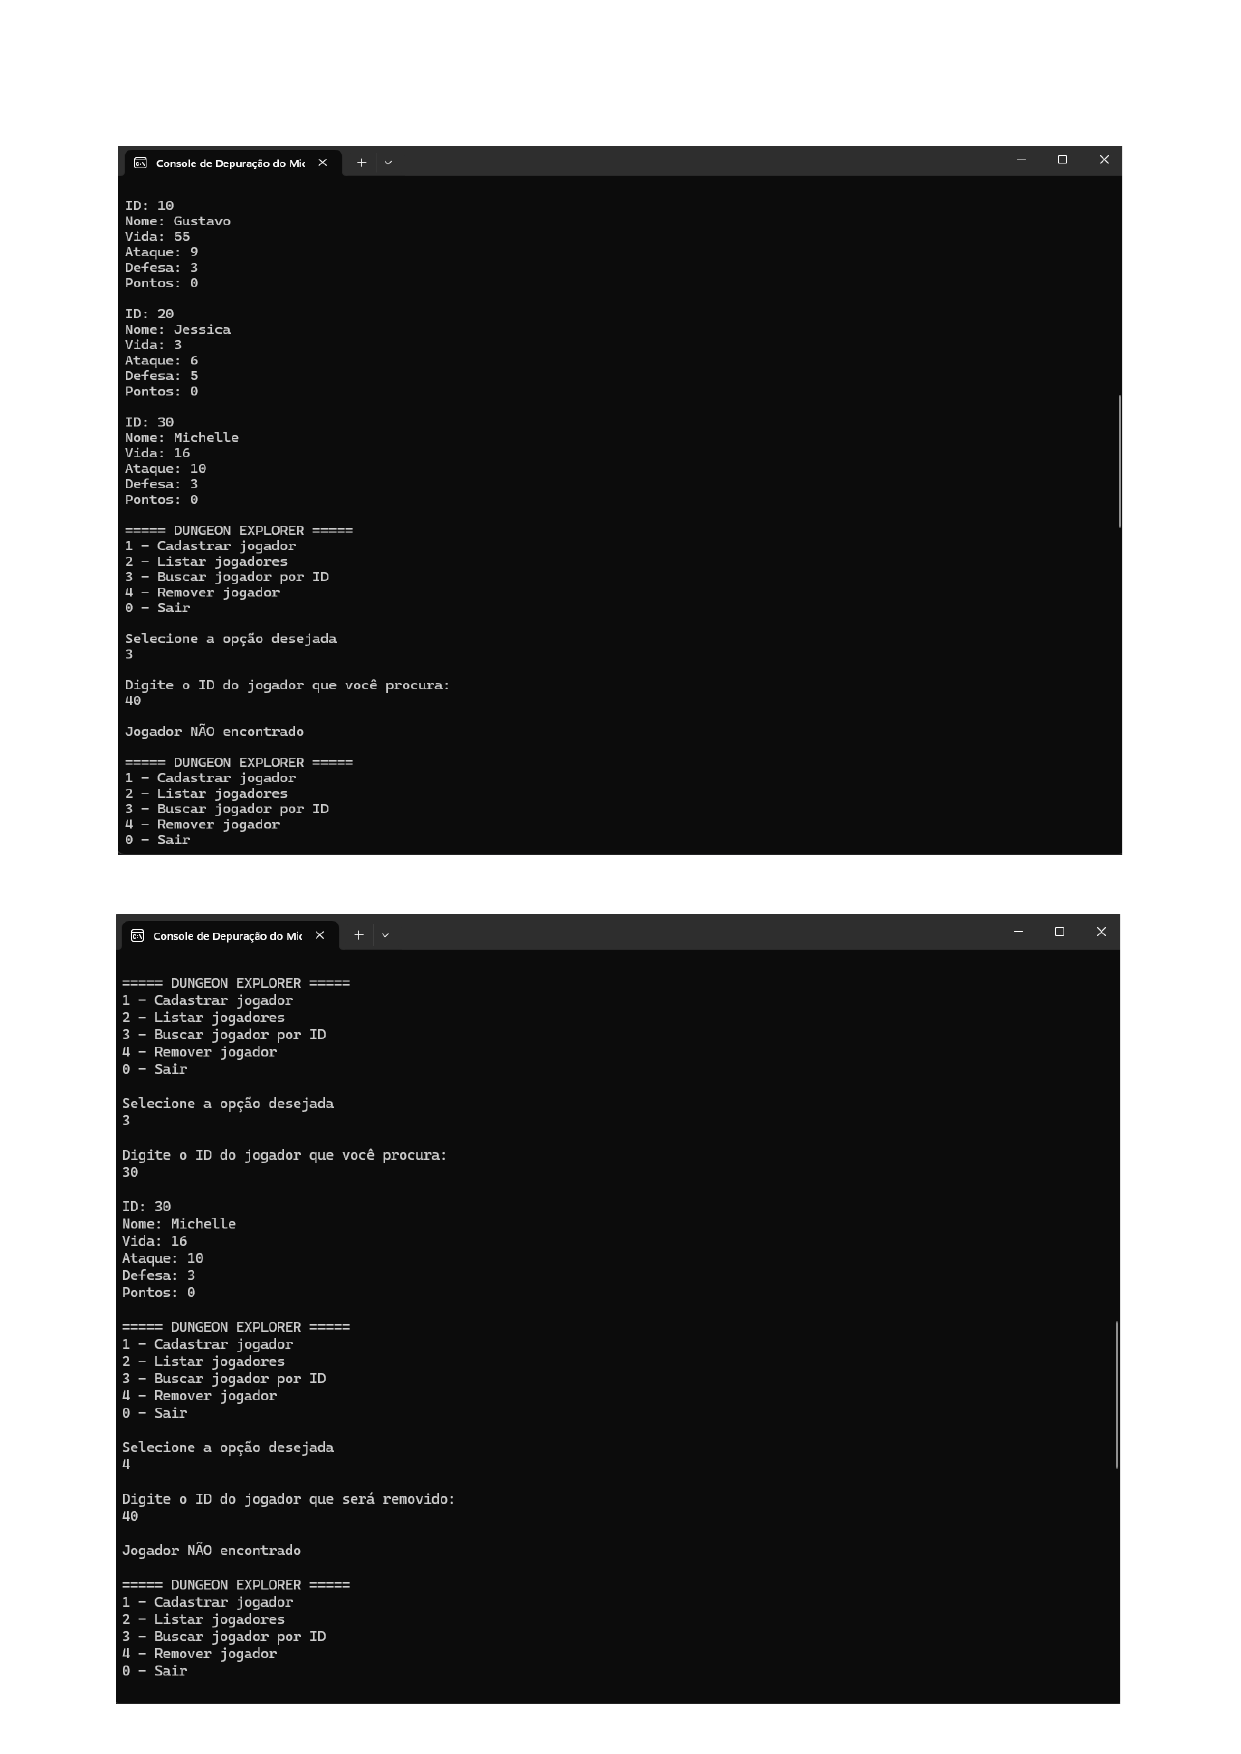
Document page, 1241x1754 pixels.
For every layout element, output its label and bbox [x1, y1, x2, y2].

picture [116, 914, 1121, 1704]
picture [118, 146, 1123, 855]
